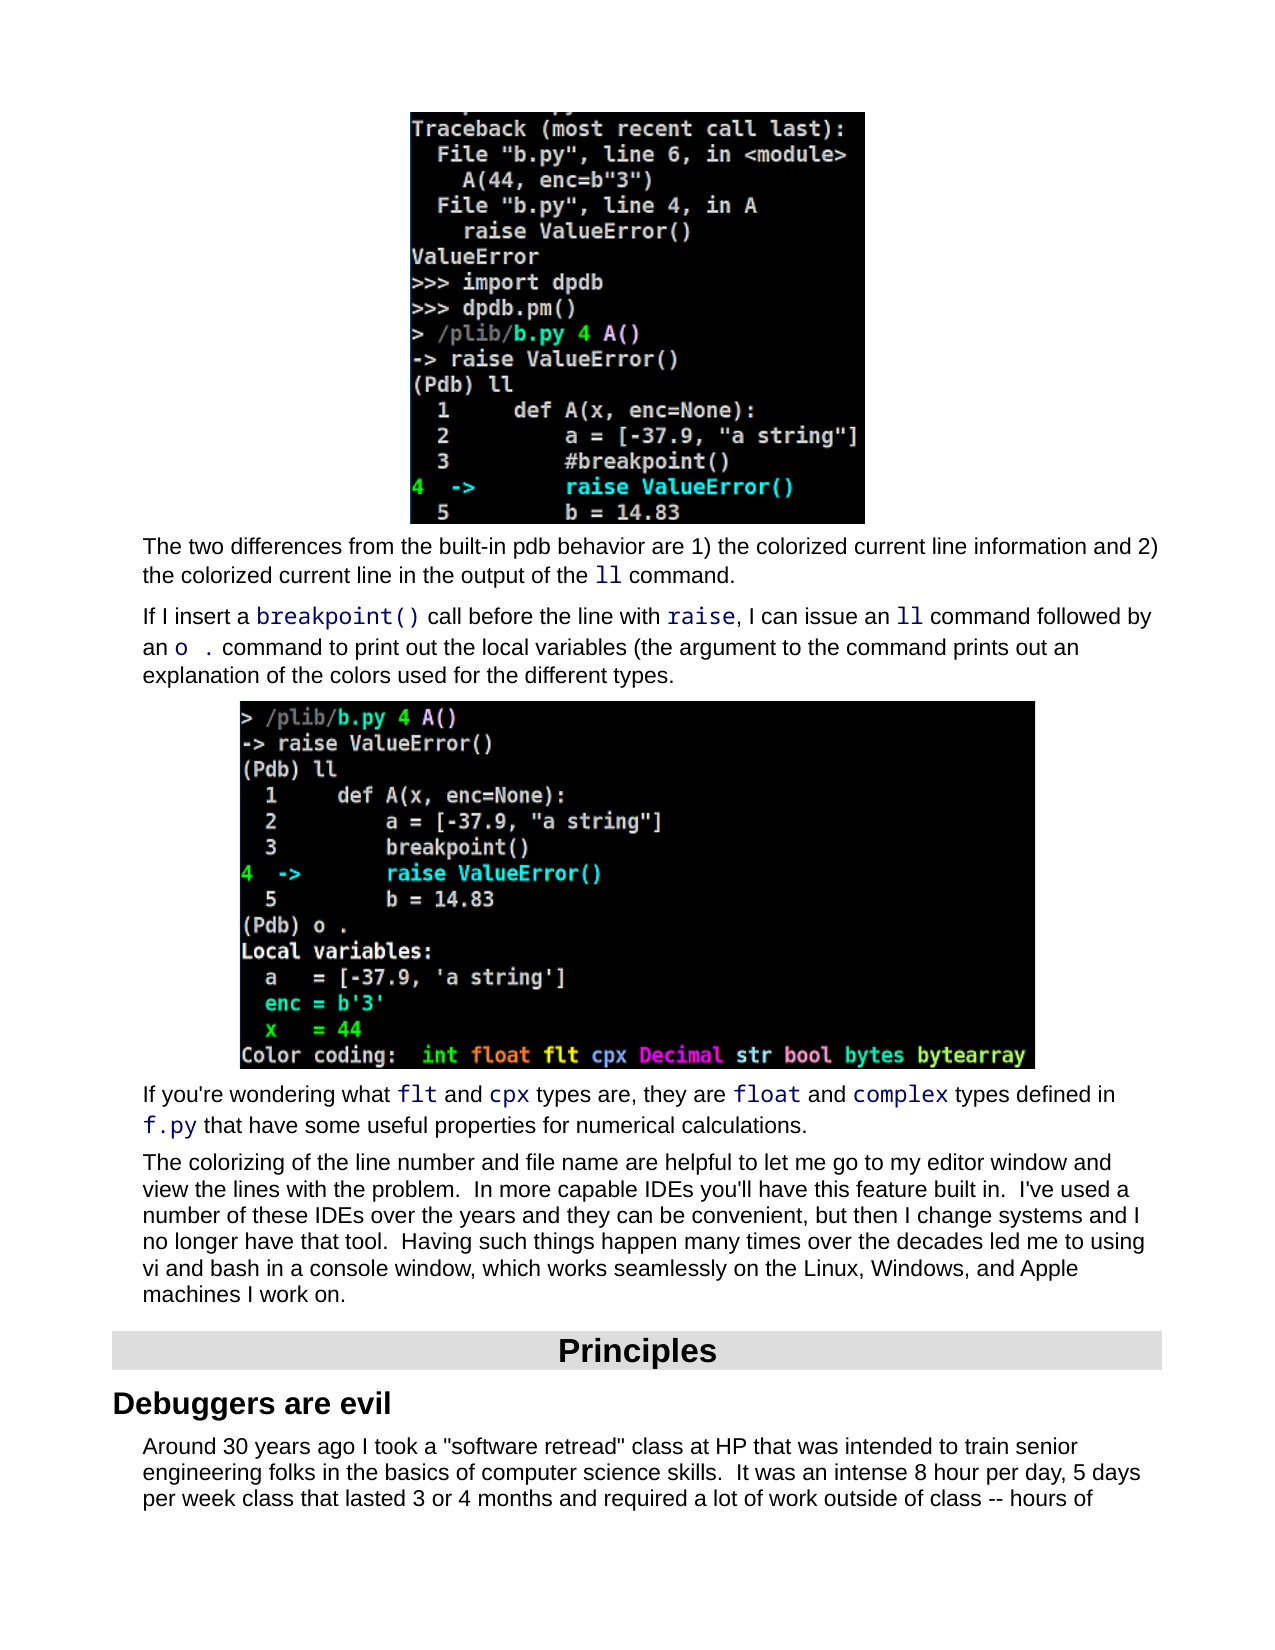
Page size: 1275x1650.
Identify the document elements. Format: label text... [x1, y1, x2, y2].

text Around 30 years ago I took a "software retread" class at HP that was intended to train senior engineering folks in the basics of computer science skills. It was an intense 8 hour per day, 5 days per week class that lasted 3 or 4 months and required a lot of work outside of class -- hours of [142, 1433, 1162, 1512]
text The colorizing of the line number and file name are helpful to let me go to my editor window and view the lines with the problem. In more capable IDEs you'll have this feature built in. I've used a number of these IDEs over the years and they can be convenient, but then I change systems and I no longer have that tool. Having such things happen many times over the decades led me to using vi and bash in a console window, which works seamlessly on the Linux, Windows, and Apple machines I work on. [142, 1149, 1162, 1307]
text If I insert a breakpoint() call before the line with raise, I can issue an ll command followed by an o . command to print out the local variables (the argument to the command prints out an explanation of the colors used for the different types. [142, 599, 1162, 688]
subtitle Principles [112, 1331, 1162, 1370]
text The two differences from the built-in pdb behavior are 1) the colorized current line information and 2) the colorized current line in the output of the ll command. [142, 112, 1162, 591]
picture [239, 701, 1036, 1069]
picture [410, 112, 865, 524]
subtitle Debuggers are evil [112, 1385, 1162, 1421]
text If you're wondering what flt and cpx types are, they are float and complex types defined in f.py that have some useful properties for numerical calculations. [142, 697, 1162, 1140]
